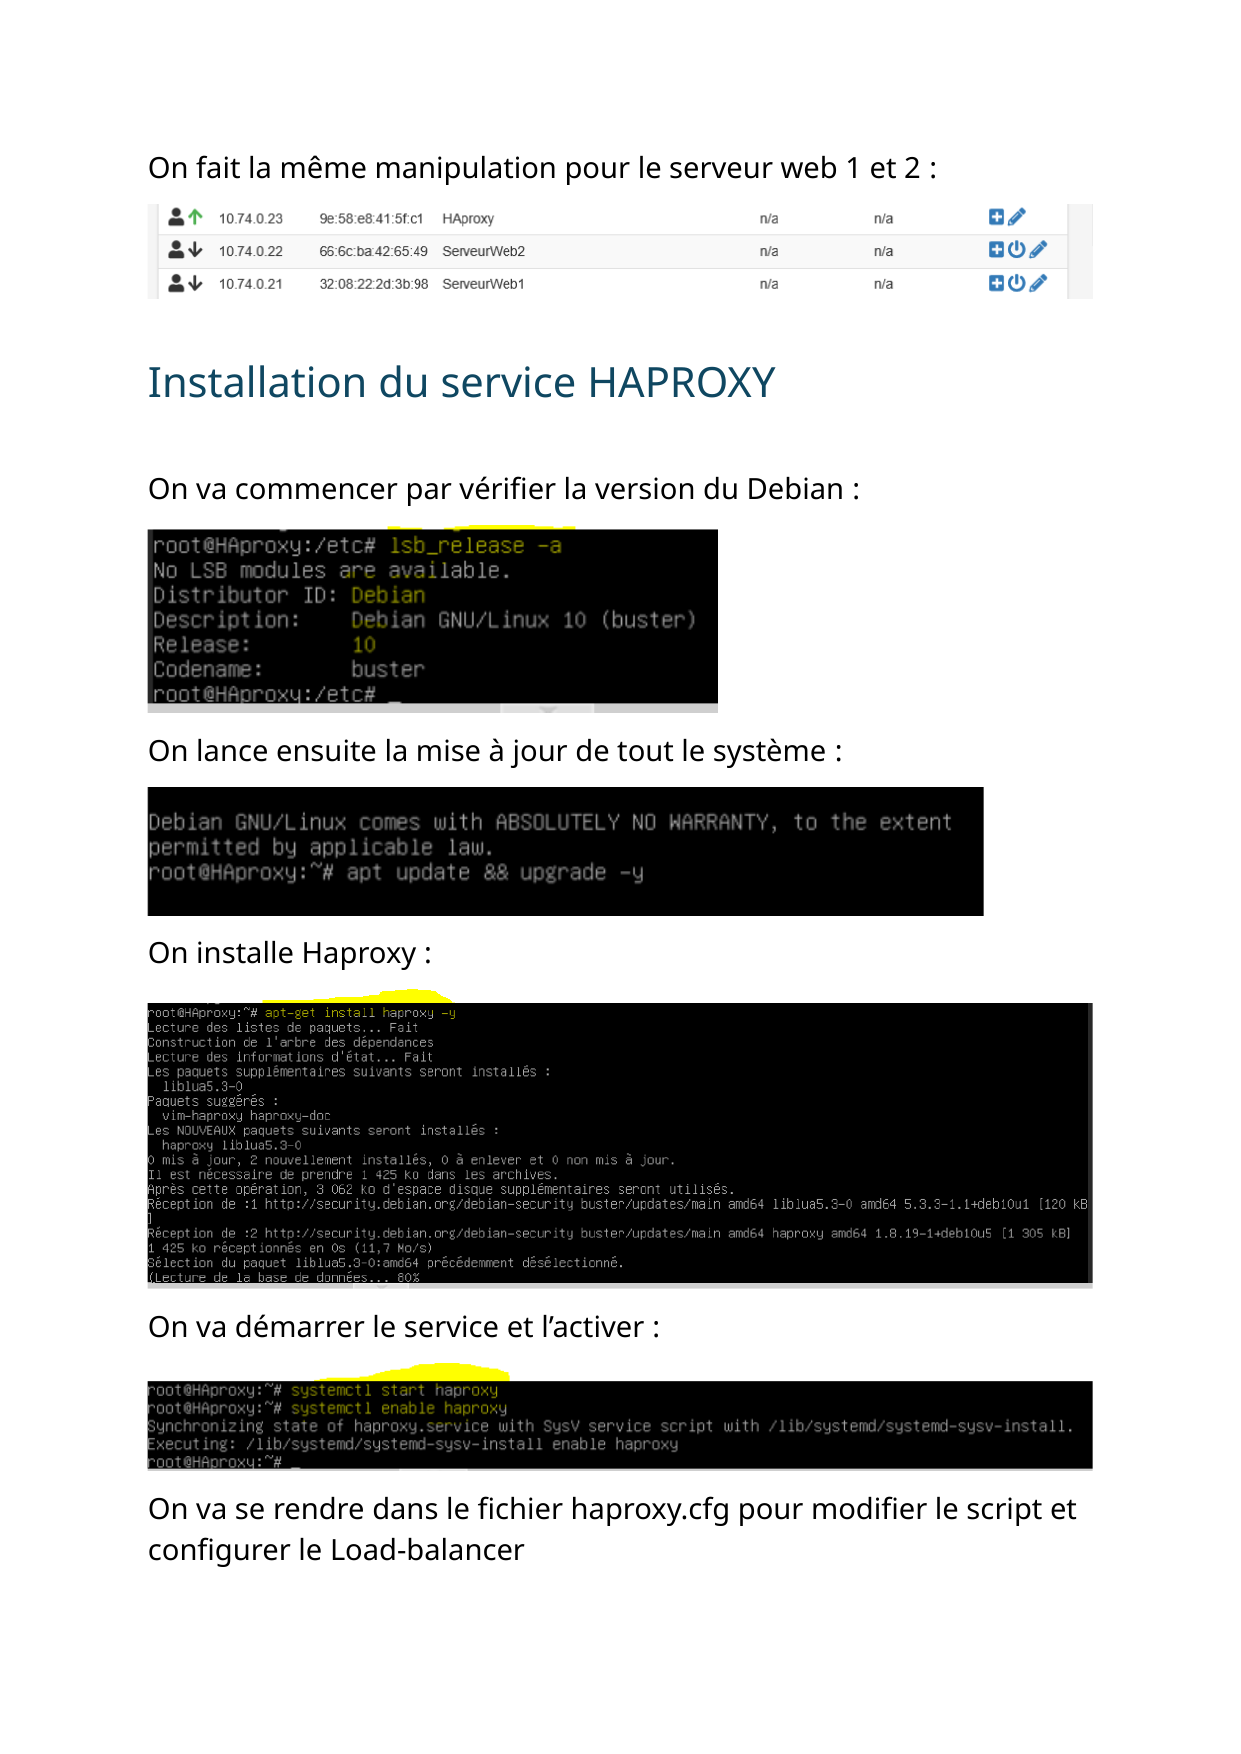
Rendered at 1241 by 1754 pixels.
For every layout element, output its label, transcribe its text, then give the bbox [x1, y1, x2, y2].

text On lance ensuite la mise à jour de tout le système : [148, 730, 1093, 769]
text On installe Haproxy : [148, 932, 1093, 972]
text On va se rendre dans le fichier haproxy.cfg pour modifier le script et configurer le Load-balancer [148, 1488, 1093, 1568]
text On fait la même manipulation pour le serveur web 1 et 2 : [148, 148, 1093, 187]
subtitle Installation du service HAPROXY [148, 353, 1093, 410]
text On va commencer par vérifier la version du Debian : [148, 468, 1093, 508]
text On va démarrer le service et l’activer : [148, 1306, 1093, 1346]
